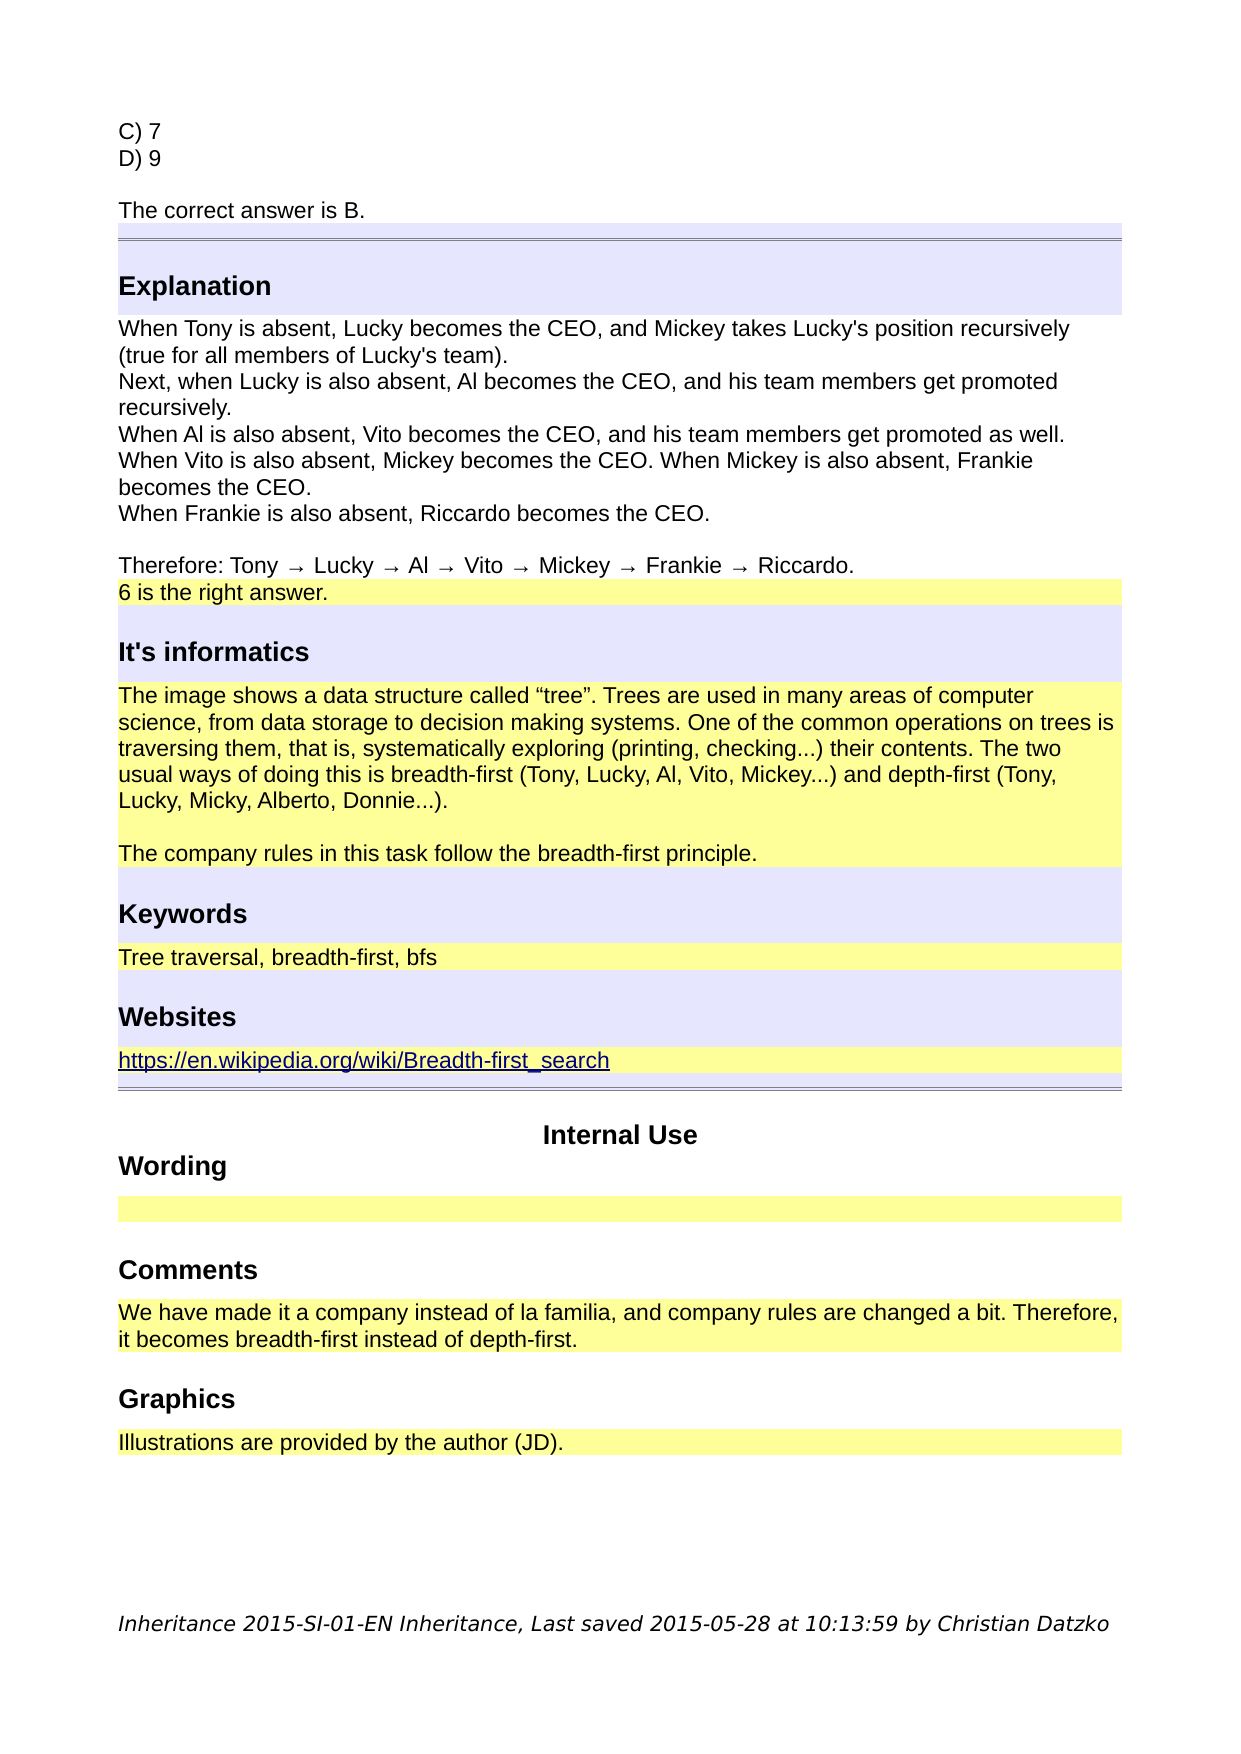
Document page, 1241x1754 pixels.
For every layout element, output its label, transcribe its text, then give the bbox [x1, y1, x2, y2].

subtitle Comments [118, 1254, 1122, 1285]
text Therefore: Tony → Lucky → Al → Vito → Mickey → Frankie → Riccardo. [118, 552, 1122, 579]
text C) 7 [118, 118, 1122, 144]
subtitle Keywords [118, 898, 1122, 929]
text When Tony is absent, Lucky becomes the CEO, and Mickey takes Lucky's position recursively (true for all members of Lucky's team). [118, 315, 1122, 368]
text https://en.wikipedia.org/wiki/Breadth-first_search [118, 1047, 1122, 1073]
subtitle Explanation [118, 270, 1122, 301]
text When Vito is also absent, Mickey becomes the CEO. When Mickey is also absent, Frankie becomes the CEO. [118, 447, 1122, 500]
text 6 is the right answer. [118, 579, 1122, 605]
text When Al is also absent, Vito becomes the CEO, and his team members get promoted as well. [118, 421, 1122, 447]
subtitle Wording [118, 1150, 1122, 1182]
subtitle Internal Use [118, 1119, 1122, 1150]
text Illustrations are provided by the author (JD). [118, 1429, 1122, 1455]
text Tree traversal, breadth-first, bfs [118, 943, 1122, 970]
text Next, when Lucky is also absent, Al becomes the CEO, and his team members get promoted recursively. [118, 368, 1122, 421]
text When Frankie is also absent, Riccardo becomes the CEO. [118, 500, 1122, 526]
subtitle Websites [118, 1001, 1122, 1032]
text The correct answer is B. [118, 197, 1122, 223]
text We have made it a company instead of la familia, and company rules are changed a bit. Therefore, it becomes breadth-first instead of depth-first. [118, 1299, 1122, 1352]
subtitle Graphics [118, 1383, 1122, 1414]
subtitle It's informatics [118, 636, 1122, 668]
text D) 9 [118, 144, 1122, 171]
text The company rules in this task follow the breadth-first principle. [118, 840, 1122, 867]
text The image shows a data structure called “tree”. Trees are used in many areas of computer science, from data storage to decision making systems. One of the common operations on trees is traversing them, that is, systematically exploring (printing, checking...) their contents. The two usual ways of doing this is breadth-first (Tony, Lucky, Al, Vito, Mickey...) and depth-first (Tony, Lucky, Micky, Alberto, Donnie...). [118, 682, 1122, 814]
